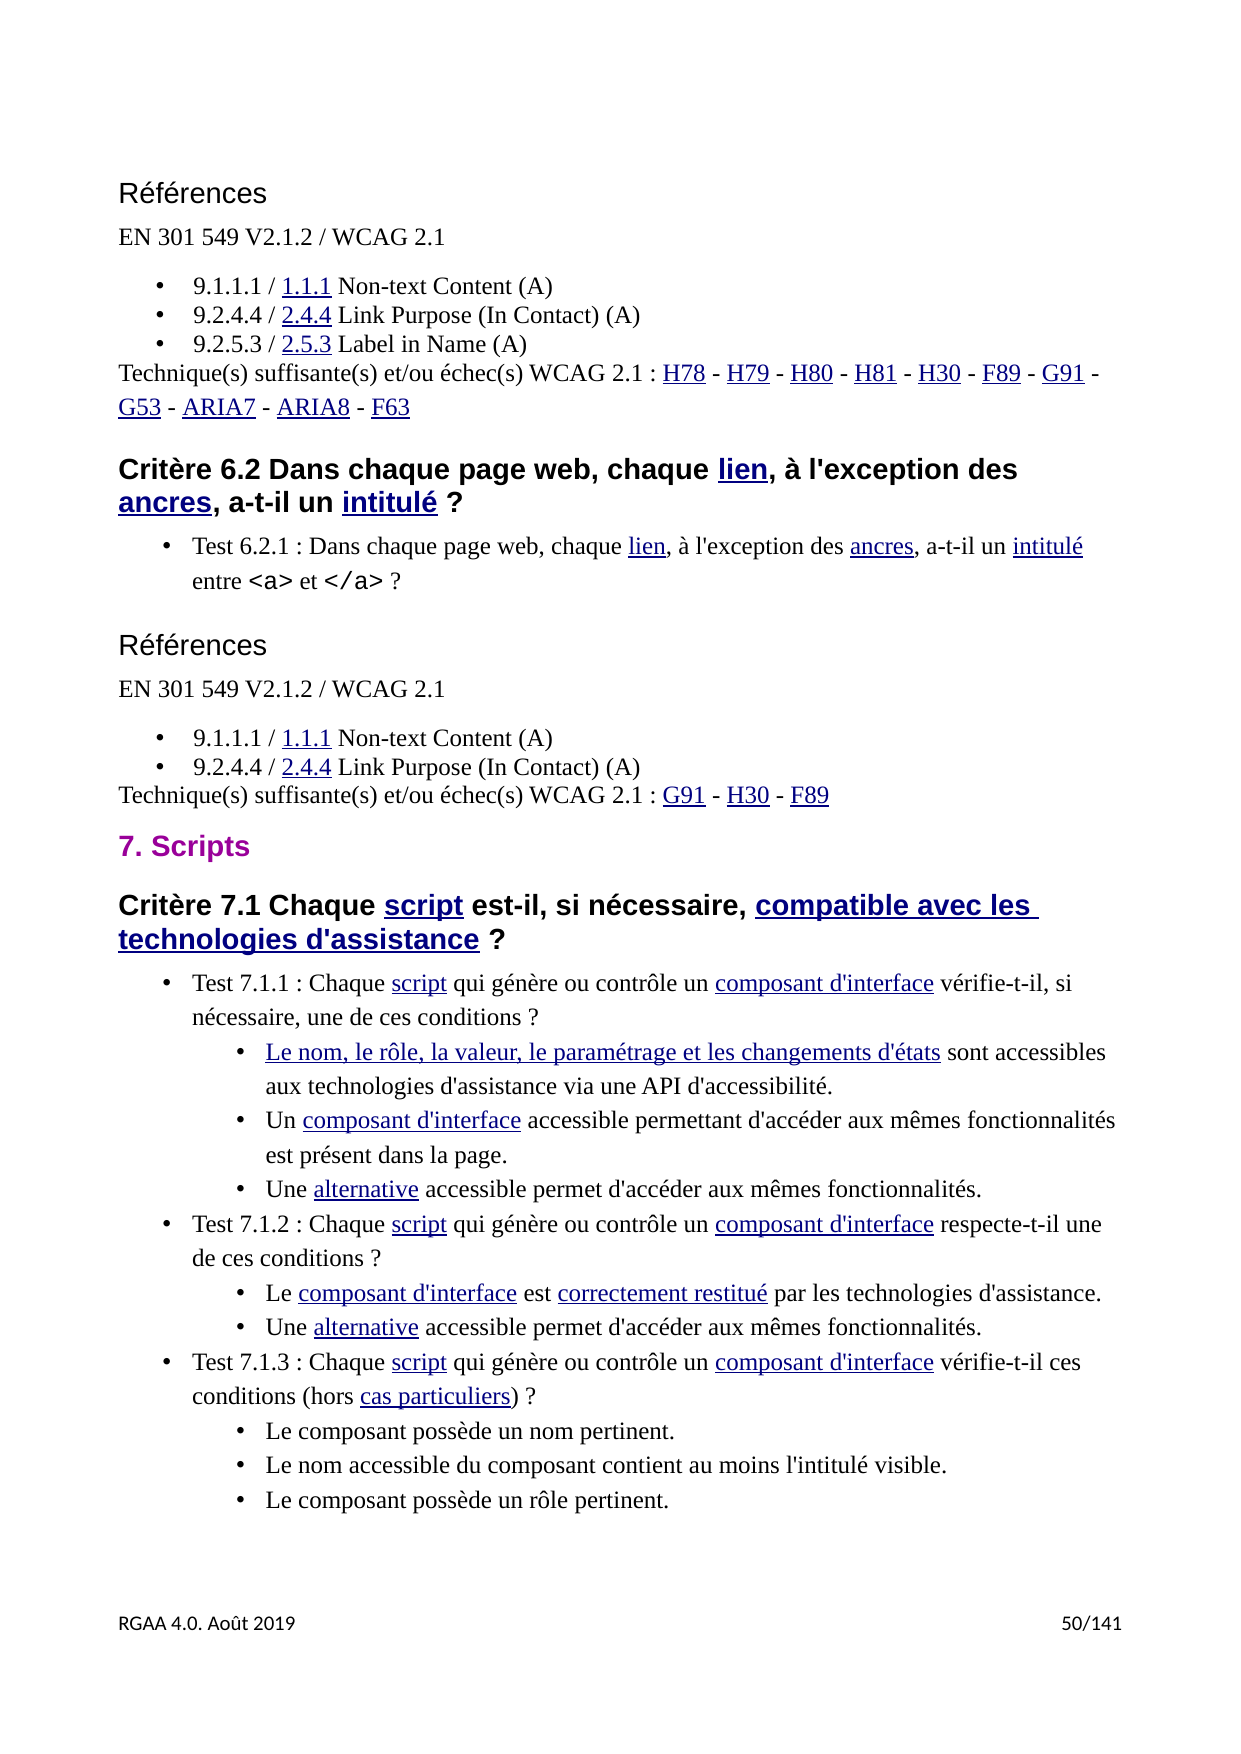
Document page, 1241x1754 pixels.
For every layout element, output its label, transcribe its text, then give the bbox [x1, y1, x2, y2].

list Une alternative accessible permet d'accéder aux mêmes fonctionnalités. [236, 1312, 1122, 1341]
text EN 301 549 V2.1.2 / WCAG 2.1 [118, 222, 1122, 251]
list Le composant d'interface est correctement restitué par les technologies d'assistance. [236, 1278, 1122, 1307]
subtitle Références [118, 628, 1122, 661]
text EN 301 549 V2.1.2 / WCAG 2.1 [118, 674, 1122, 702]
list Le composant possède un nom pertinent. [236, 1416, 1122, 1445]
list Test 7.1.2 : Chaque script qui génère ou contrôle un composant d'interface respecte-t-il une de ces conditions ? [162, 1209, 1122, 1272]
list Test 6.2.1 : Dans chaque page web, chaque lien, à l'exception des ancres, a-t-il un intitulé entre <a> et </a> ? [162, 531, 1122, 597]
list Test 7.1.1 : Chaque script qui génère ou contrôle un composant d'interface vérifie-t-il, si nécessaire, une de ces conditions ? [162, 968, 1122, 1031]
list Test 7.1.3 : Chaque script qui génère ou contrôle un composant d'interface vérifie-t-il ces conditions (hors cas particuliers) ? [162, 1347, 1122, 1410]
list 9.1.1.1 / 1.1.1 Non-text Content (A) [156, 723, 1122, 752]
text Technique(s) suffisante(s) et/ou échec(s) WCAG 2.1 : H78 - H79 - H80 - H81 - H30 - F89 - G91 - G53 - ARIA7 - ARIA8 - F63 [118, 358, 1122, 421]
subtitle Critère 7.1 Chaque script est-il, si nécessaire, compatible avec les technologies d'assistance ? [118, 888, 1122, 955]
text Technique(s) suffisante(s) et/ou échec(s) WCAG 2.1 : G91 - H30 - F89 [118, 780, 1122, 809]
list Une alternative accessible permet d'accéder aux mêmes fonctionnalités. [236, 1174, 1122, 1203]
subtitle 7. Scripts [118, 829, 1122, 863]
list 9.2.4.4 / 2.4.4 Link Purpose (In Contact) (A) [156, 752, 1122, 780]
subtitle Références [118, 176, 1122, 210]
list Le nom, le rôle, la valeur, le paramétrage et les changements d'états sont accessibles aux technologies d'assistance via une API d'accessibilité. [236, 1037, 1122, 1100]
list 9.2.5.3 / 2.5.3 Label in Name (A) [156, 329, 1122, 358]
list Le composant possède un rôle pertinent. [236, 1485, 1122, 1514]
list Un composant d'interface accessible permettant d'accéder aux mêmes fonctionnalités est présent dans la page. [236, 1106, 1122, 1169]
list 9.2.4.4 / 2.4.4 Link Purpose (In Contact) (A) [156, 300, 1122, 329]
subtitle Critère 6.2 Dans chaque page web, chaque lien, à l'exception des ancres, a-t-il un intitulé ? [118, 452, 1122, 519]
list Le nom accessible du composant contient au moins l'intitulé visible. [236, 1450, 1122, 1479]
list 9.1.1.1 / 1.1.1 Non-text Content (A) [156, 271, 1122, 300]
